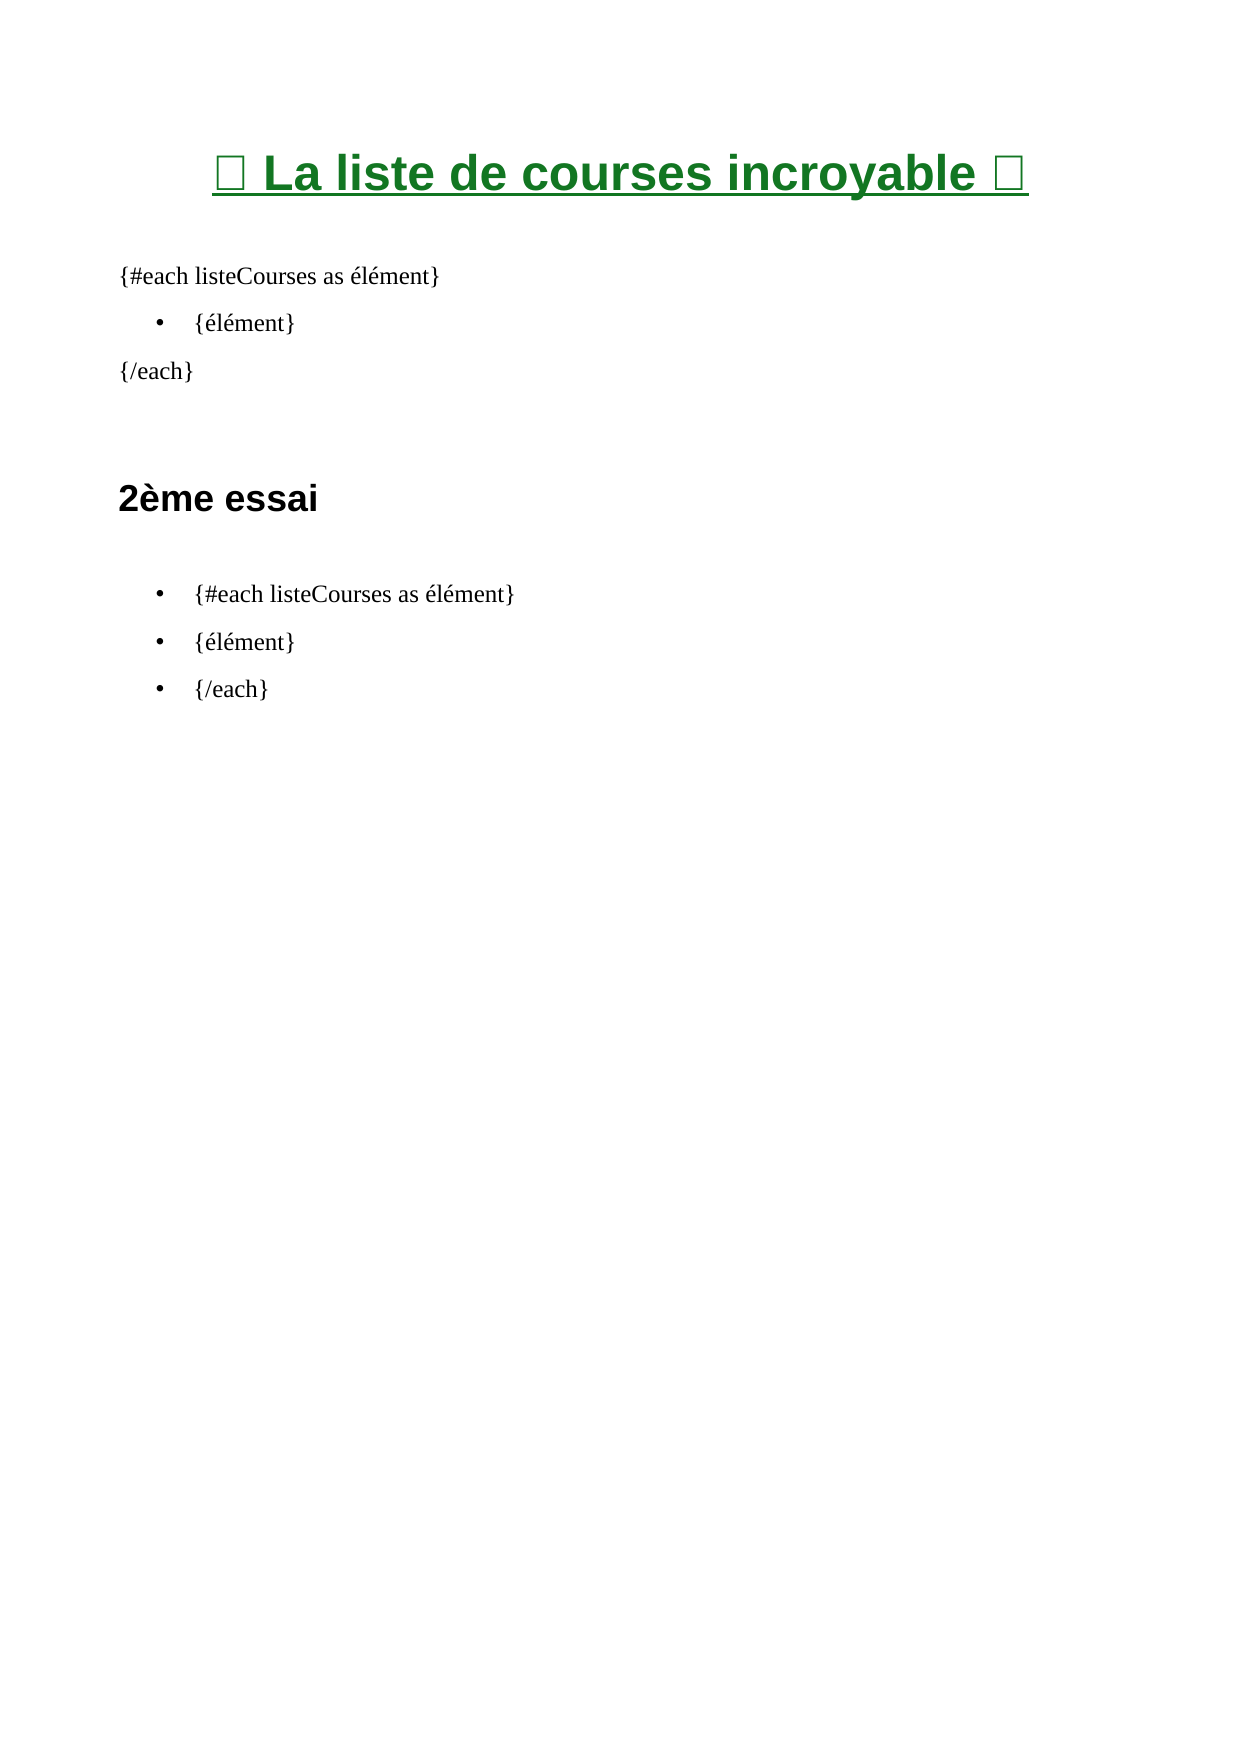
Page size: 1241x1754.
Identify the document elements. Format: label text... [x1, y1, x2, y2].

list {élément} [156, 308, 1122, 337]
title 🧺 La liste de courses incroyable 🧺 [118, 143, 1122, 201]
subtitle 2ème essai [118, 476, 1122, 519]
list {#each listeCourses as élément} [156, 579, 1122, 608]
list {/each} [156, 674, 1122, 703]
text {/each} [118, 356, 1122, 385]
list {élément} [156, 627, 1122, 656]
text {#each listeCourses as élément} [118, 261, 1122, 289]
